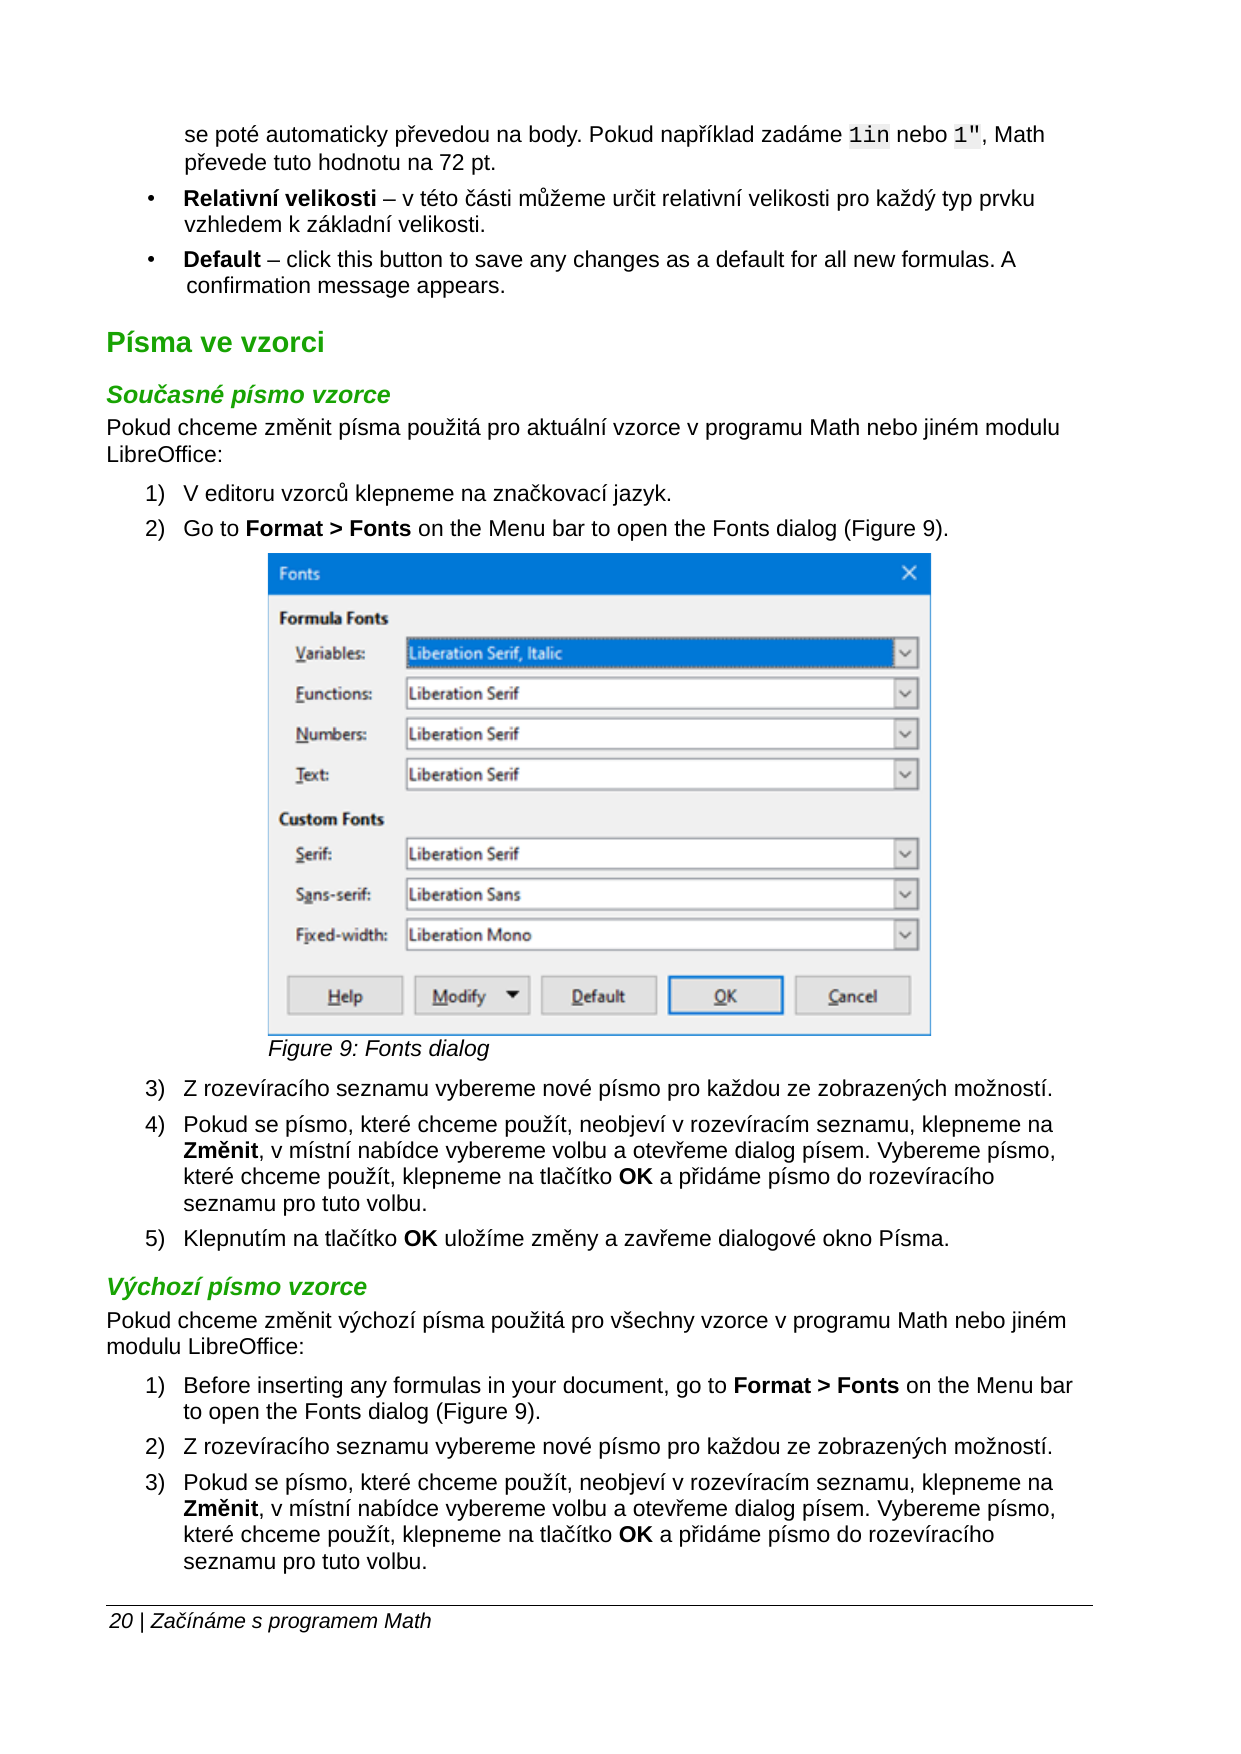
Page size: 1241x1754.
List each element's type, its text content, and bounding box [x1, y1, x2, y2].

list Z rozevíracího seznamu vybereme nové písmo pro každou ze zobrazených možností. [165, 1075, 1093, 1102]
subtitle Současné písmo vzorce [106, 379, 1093, 408]
text Figure 9: Fonts dialog [268, 1036, 931, 1062]
text Pokud chceme změnit výchozí písma použitá pro všechny vzorce v programu Math nebo jiném modulu LibreOffice: [106, 1307, 1093, 1359]
list Pokud se písmo, které chceme použít, neobjeví v rozevíracím seznamu, klepneme na Změnit, v místní nabídce vybereme volbu a otevřeme dialog písem. Vybereme písmo, které chceme použít, klepneme na tlačítko OK a přidáme písmo do rozevíracího seznamu pro tuto volbu. [165, 1468, 1093, 1574]
list Relativní velikosti – v této části můžeme určit relativní velikosti pro každý typ prvku vzhledem k základní velikosti. [144, 182, 1093, 237]
picture [267, 553, 932, 1036]
list se poté automaticky převedou na body. Pokud například zadáme 1in nebo 1", Math převede tuto hodnotu na 72 pt. [144, 118, 1093, 176]
list Default – click this button to save any changes as a default for all new formulas. A confirmation message appears. [144, 243, 1093, 302]
text Pokud chceme změnit písma použitá pro aktuální vzorce v programu Math nebo jiném modulu LibreOffice: [106, 414, 1093, 467]
list V editoru vzorců klepneme na značkovací jazyk. [165, 479, 1093, 506]
list Go to Format > Fonts on the Menu bar to open the Fonts dialog (Figure 9). [165, 515, 1093, 541]
subtitle Výchozí písmo vzorce [106, 1272, 1093, 1301]
subtitle Písma ve vzorci [106, 325, 1093, 359]
list Before inserting any formulas in your document, go to Format > Fonts on the Menu bar to open the Fonts dialog (Figure 9). [165, 1372, 1093, 1424]
list Z rozevíracího seznamu vybereme nové písmo pro každou ze zobrazených možností. [165, 1433, 1093, 1460]
list Pokud se písmo, které chceme použít, neobjeví v rozevíracím seznamu, klepneme na Změnit, v místní nabídce vybereme volbu a otevřeme dialog písem. Vybereme písmo, které chceme použít, klepneme na tlačítko OK a přidáme písmo do rozevíracího seznamu pro tuto volbu. [165, 1111, 1093, 1216]
list Klepnutím na tlačítko OK uložíme změny a zavřeme dialogové okno Písma. [165, 1225, 1093, 1251]
